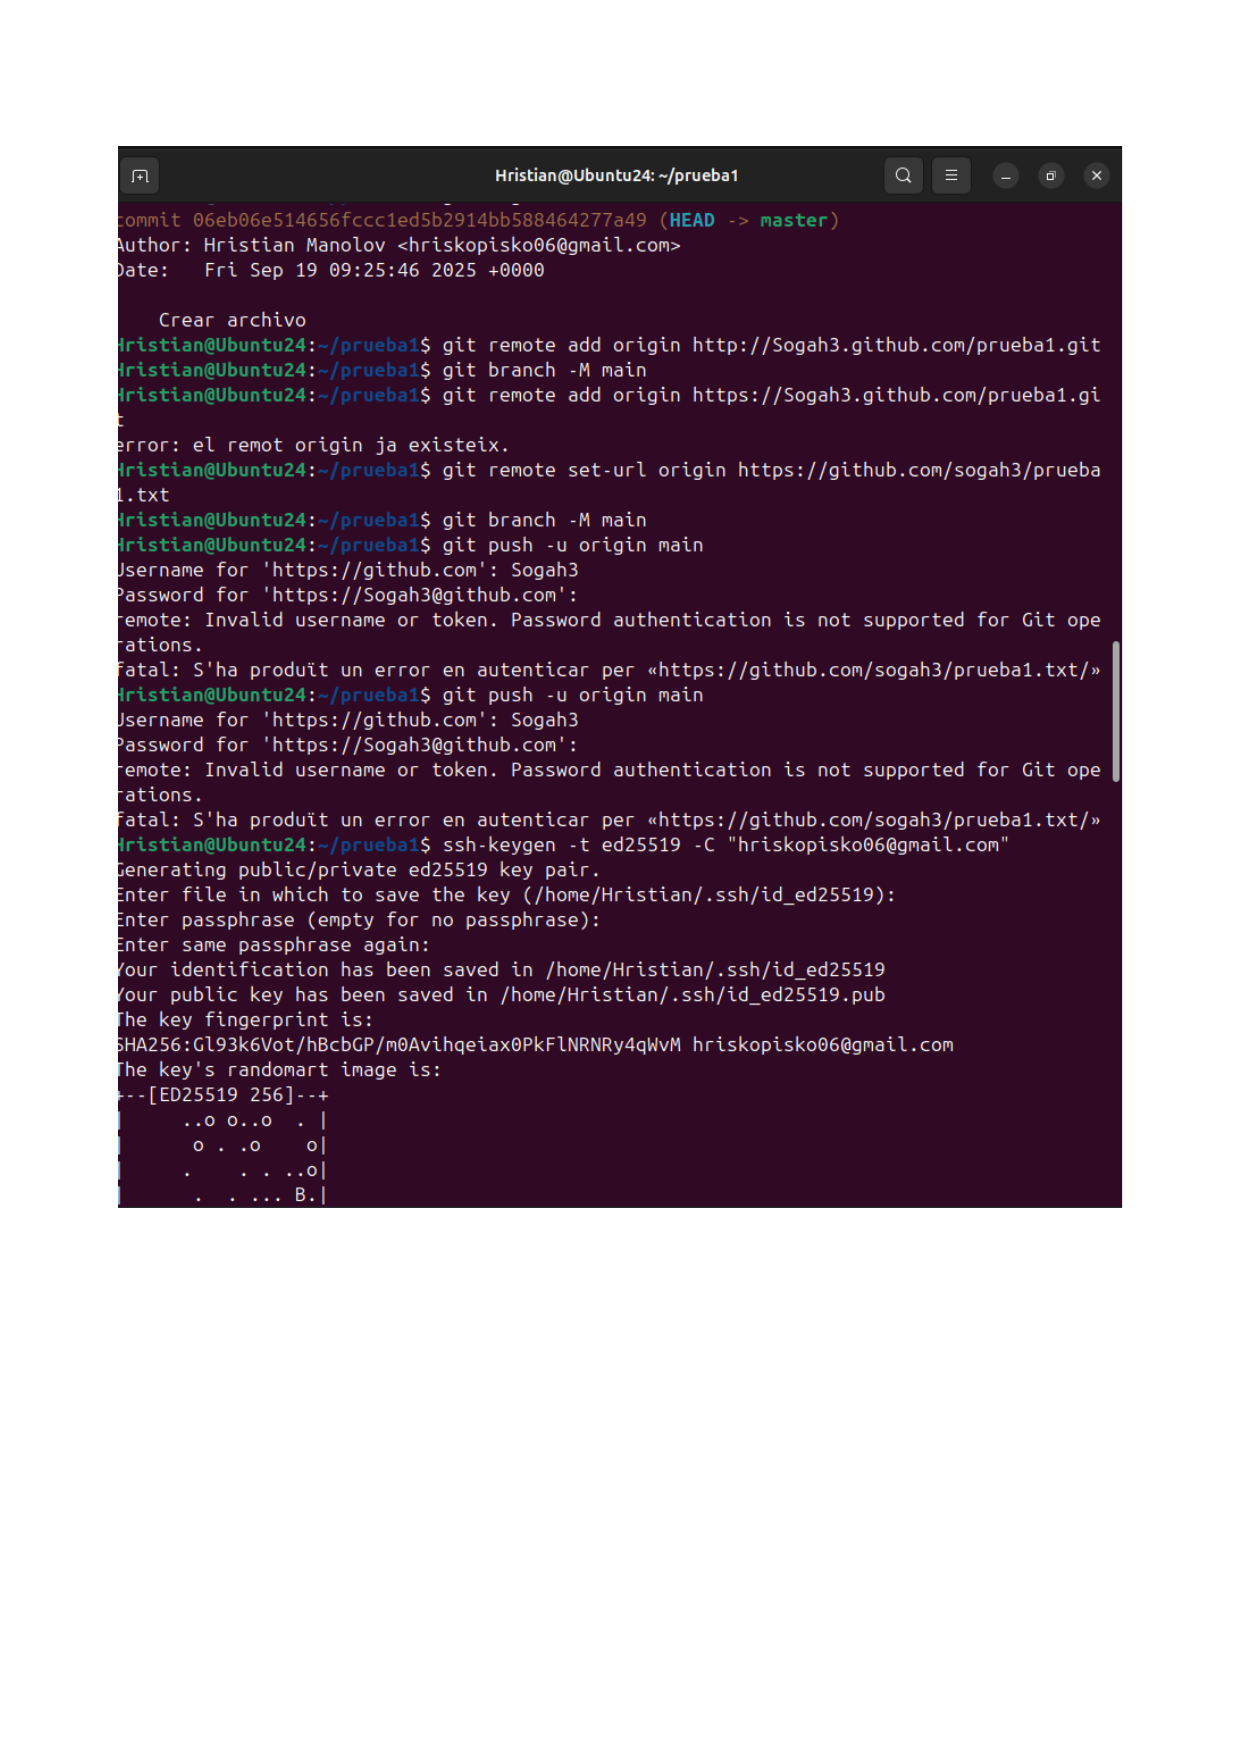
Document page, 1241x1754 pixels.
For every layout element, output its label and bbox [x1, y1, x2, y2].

picture [118, 146, 1123, 1208]
